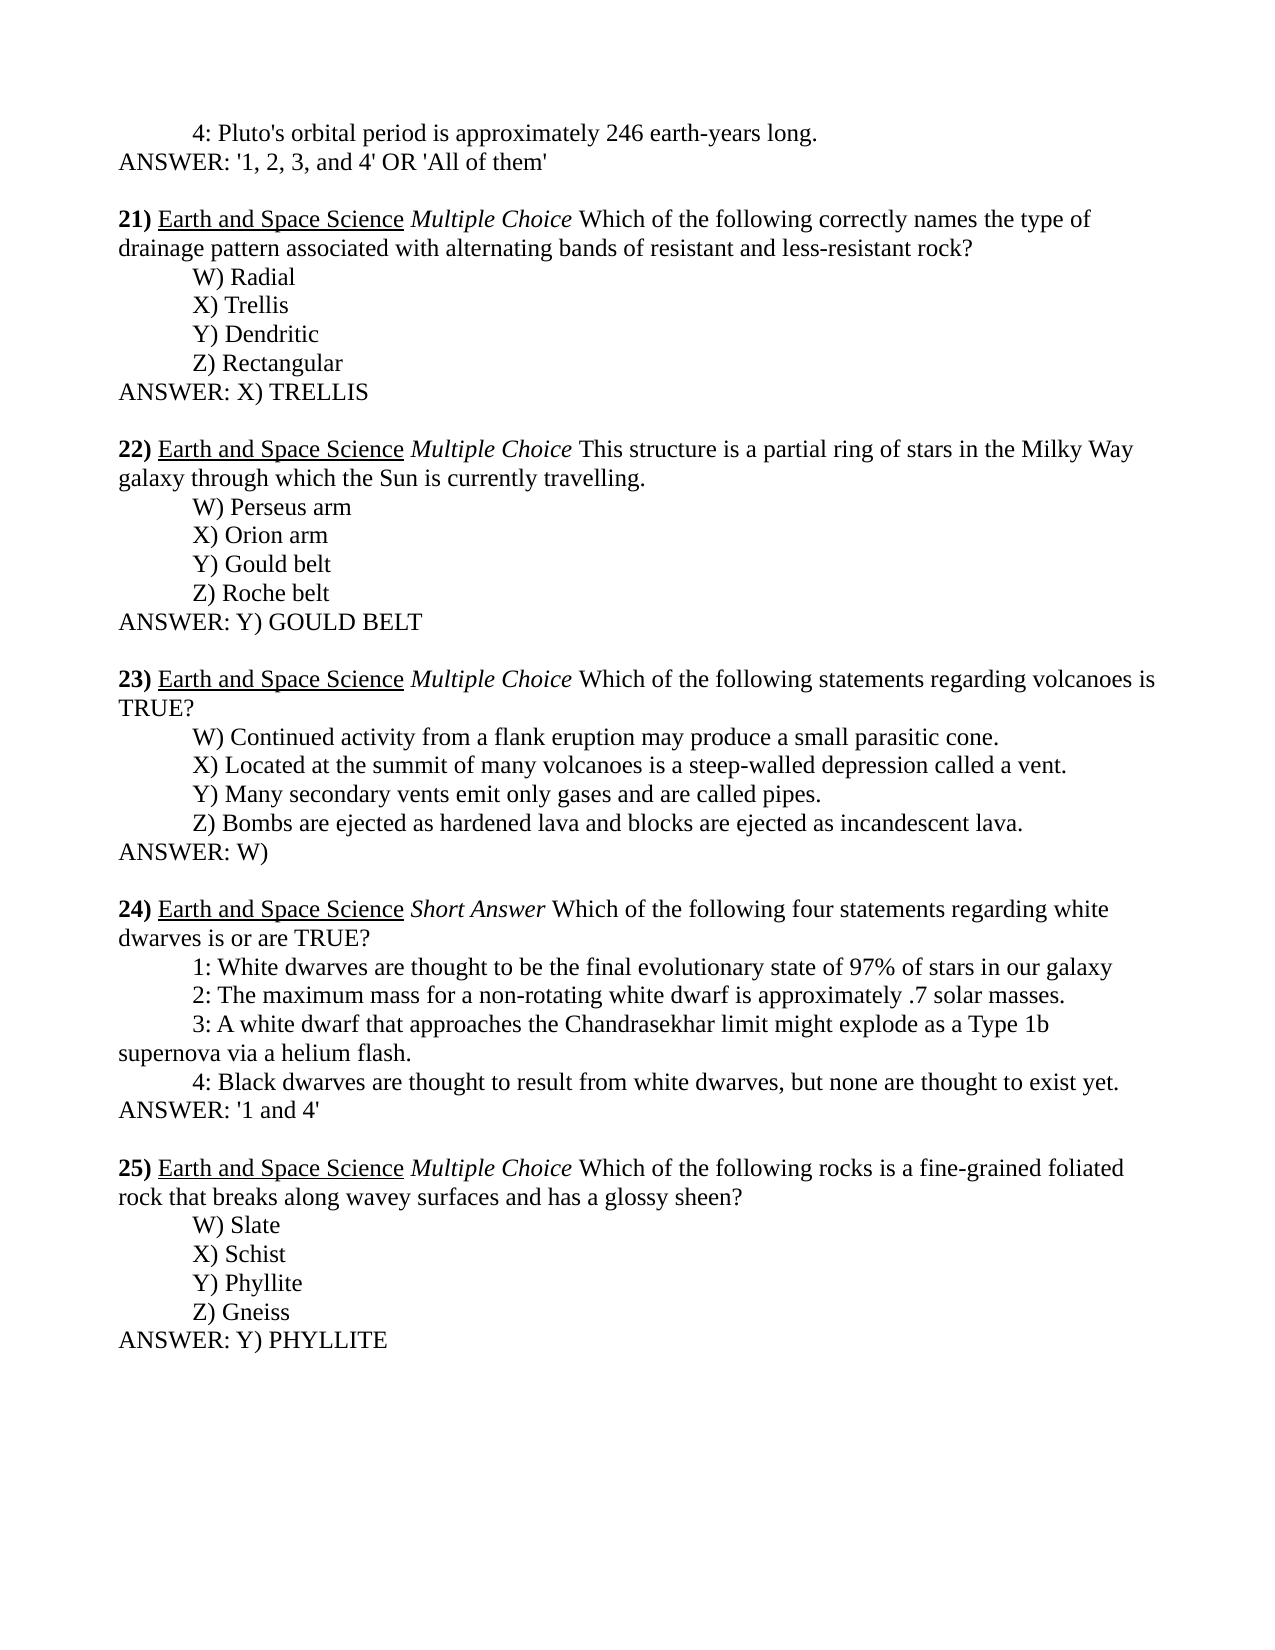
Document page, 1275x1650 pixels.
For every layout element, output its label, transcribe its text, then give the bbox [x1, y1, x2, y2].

text Z) Bombs are ejected as hardened lava and blocks are ejected as incandescent lava. [118, 808, 1157, 837]
text W) Perseus arm [118, 492, 1157, 521]
text W) Continued activity from a flank eruption may produce a small parasitic cone. [118, 722, 1157, 751]
text Z) Roche belt [118, 578, 1157, 607]
text 22) Earth and Space Science Multiple Choice This structure is a partial ring of stars in the Milky Way galaxy through which the Sun is currently travelling. [118, 434, 1157, 492]
text Y) Phyllite [118, 1268, 1157, 1297]
text ANSWER: '1, 2, 3, and 4' OR 'All of them' [118, 147, 1157, 176]
text ANSWER: W) [118, 837, 1157, 866]
text Y) Gould belt [118, 549, 1157, 578]
text X) Orion arm [118, 521, 1157, 549]
text 1: White dwarves are thought to be the final evolutionary state of 97% of stars in our galaxy [118, 952, 1157, 981]
text 2: The maximum mass for a non-rotating white dwarf is approximately .7 solar masses. [118, 981, 1157, 1009]
text W) Radial [118, 262, 1157, 291]
text 23) Earth and Space Science Multiple Choice Which of the following statements regarding volcanoes is TRUE? [118, 664, 1157, 722]
text 3: A white dwarf that approaches the Chandrasekhar limit might explode as a Type 1b supernova via a helium flash. [118, 1009, 1157, 1067]
text ANSWER: Y) PHYLLITE [118, 1326, 1157, 1354]
text ANSWER: Y) GOULD BELT [118, 607, 1157, 636]
text Y) Dendritic [118, 319, 1157, 348]
text Z) Rectangular [118, 348, 1157, 377]
text 24) Earth and Space Science Short Answer Which of the following four statements regarding white dwarves is or are TRUE? [118, 894, 1157, 952]
text X) Trellis [118, 291, 1157, 319]
text 25) Earth and Space Science Multiple Choice Which of the following rocks is a fine-grained foliated rock that breaks along wavey surfaces and has a glossy sheen? [118, 1153, 1157, 1211]
text Y) Many secondary vents emit only gases and are called pipes. [118, 779, 1157, 808]
text Z) Gneiss [118, 1297, 1157, 1326]
text 4: Pluto's orbital period is approximately 246 earth-years long. [118, 118, 1157, 147]
text X) Located at the summit of many volcanoes is a steep-walled depression called a vent. [118, 751, 1157, 779]
text 4: Black dwarves are thought to result from white dwarves, but none are thought to exist yet. [118, 1067, 1157, 1096]
text W) Slate [118, 1211, 1157, 1239]
text ANSWER: X) TRELLIS [118, 377, 1157, 406]
text X) Schist [118, 1239, 1157, 1268]
text ANSWER: '1 and 4' [118, 1096, 1157, 1124]
text 21) Earth and Space Science Multiple Choice Which of the following correctly names the type of drainage pattern associated with alternating bands of resistant and less-resistant rock? [118, 204, 1157, 262]
